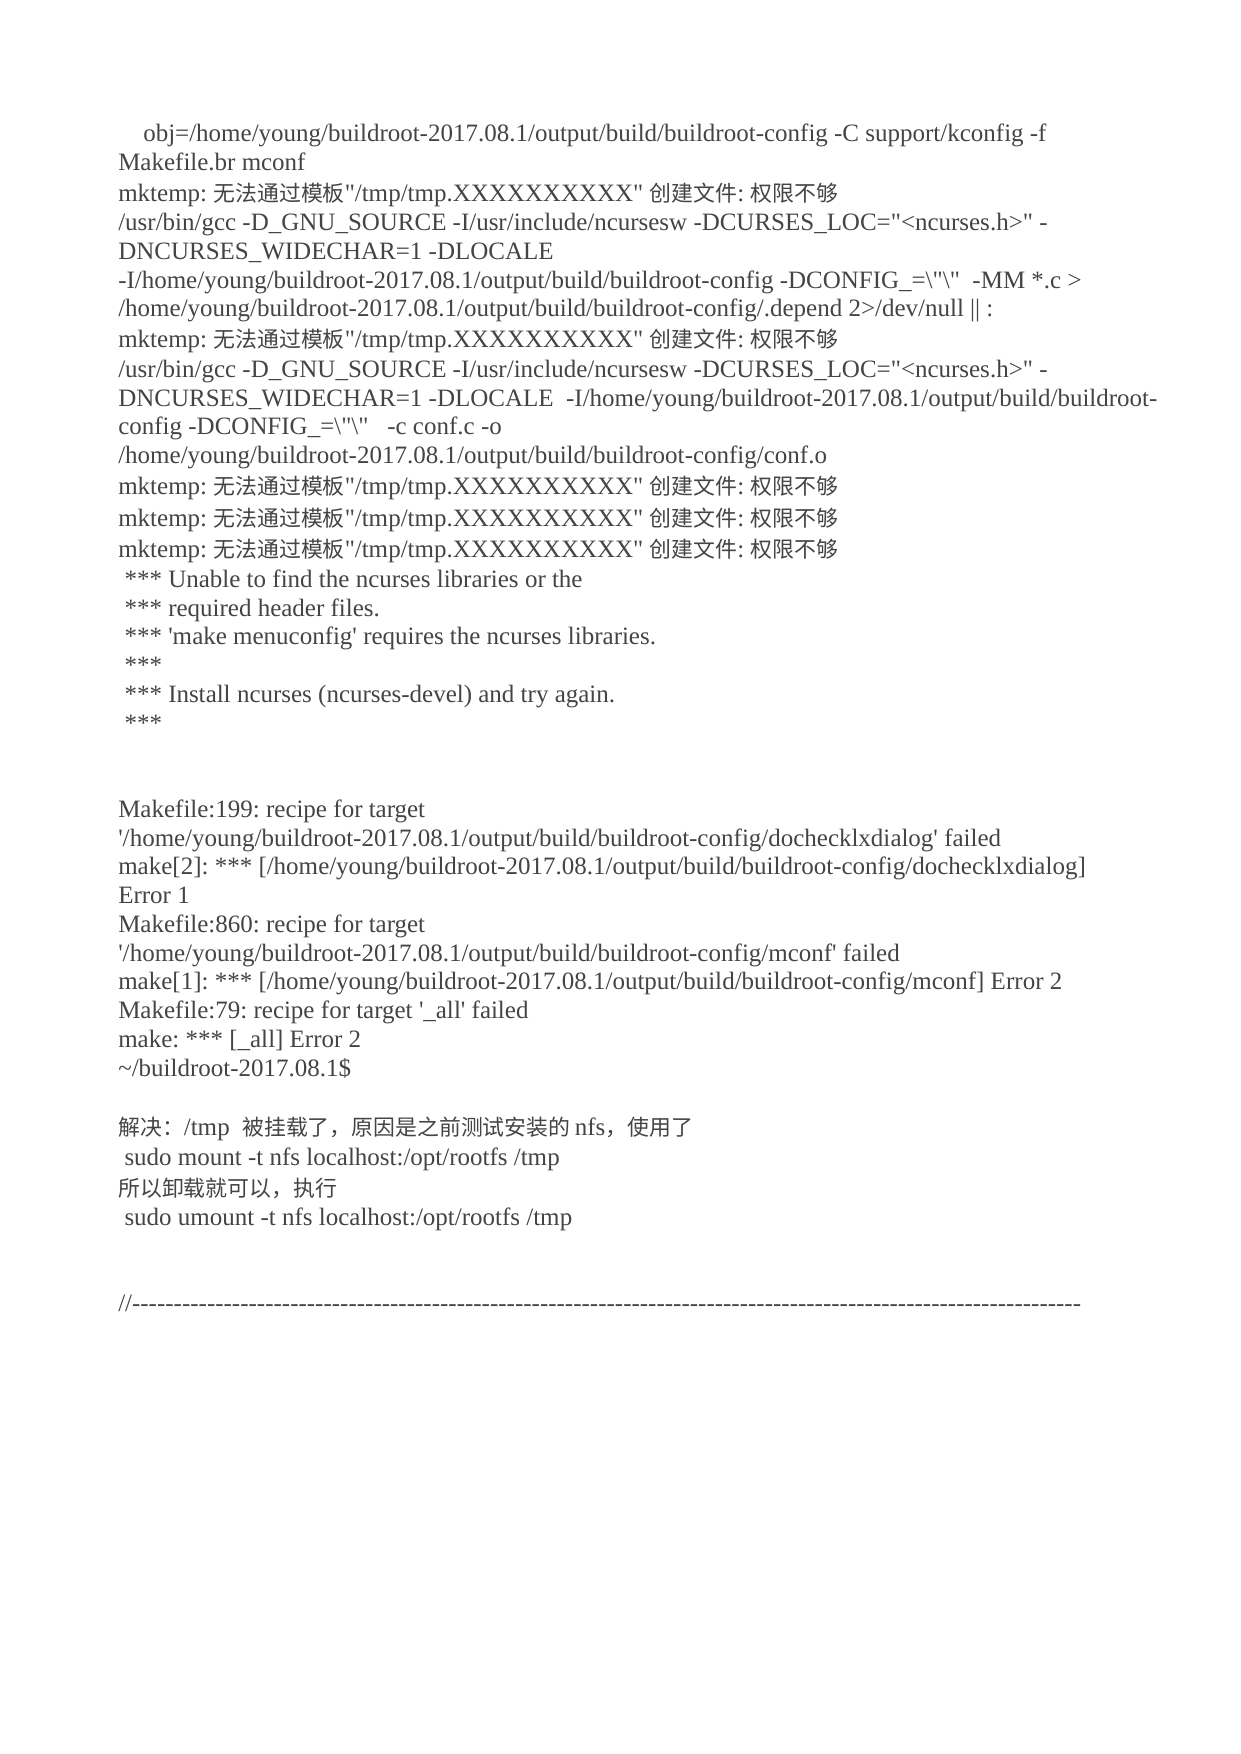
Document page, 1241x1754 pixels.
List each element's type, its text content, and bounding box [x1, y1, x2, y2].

text *** Install ncurses (ncurses-devel) and try again. [118, 679, 1122, 708]
text *** [118, 650, 1122, 679]
text sudo umount -t nfs localhost:/opt/rootfs /tmp [118, 1202, 1122, 1231]
text make[2]: *** [/home/young/buildroot-2017.08.1/output/build/buildroot-config/dochecklxdialog] Error 1 [118, 851, 1122, 909]
text mktemp: 无法通过模板"/tmp/tmp.XXXXXXXXXX" 创建文件: 权限不够 [118, 469, 1122, 501]
text /usr/bin/gcc -D_GNU_SOURCE -I/usr/include/ncursesw -DCURSES_LOC="<ncurses.h>" -DNCURSES_WIDECHAR=1 -DLOCALE -I/home/young/buildroot-2017.08.1/output/build/buildroot-config -DCONFIG_=\"\" -MM *.c > /home/young/buildroot-2017.08.1/output/build/buildroot-config/.depend 2>/dev/null || : [118, 207, 1122, 322]
text ~/buildroot-2017.08.1$ [118, 1053, 1122, 1081]
text mktemp: 无法通过模板"/tmp/tmp.XXXXXXXXXX" 创建文件: 权限不够 [118, 501, 1122, 532]
text 解决：/tmp 被挂载了，原因是之前测试安装的nfs，使用了 [118, 1110, 1122, 1142]
text obj=/home/young/buildroot-2017.08.1/output/build/buildroot-config -C support/kconfig -f Makefile.br mconf [118, 118, 1122, 176]
text mktemp: 无法通过模板"/tmp/tmp.XXXXXXXXXX" 创建文件: 权限不够 [118, 322, 1122, 354]
text sudo mount -t nfs localhost:/opt/rootfs /tmp [118, 1142, 1122, 1171]
text Makefile:860: recipe for target '/home/young/buildroot-2017.08.1/output/build/buildroot-config/mconf' failed [118, 909, 1122, 966]
text mktemp: 无法通过模板"/tmp/tmp.XXXXXXXXXX" 创建文件: 权限不够 [118, 176, 1122, 207]
text //------------------------------------------------------------------------------------------------------------------ [118, 1288, 1122, 1317]
text make: *** [_all] Error 2 [118, 1024, 1122, 1053]
text *** [118, 708, 1122, 736]
text /usr/bin/gcc -D_GNU_SOURCE -I/usr/include/ncursesw -DCURSES_LOC="<ncurses.h>" -DNCURSES_WIDECHAR=1 -DLOCALE -I/home/young/buildroot-2017.08.1/output/build/buildroot-config -DCONFIG_=\"\" -c conf.c -o /home/young/buildroot-2017.08.1/output/build/buildroot-config/conf.o [118, 354, 1187, 469]
text Makefile:199: recipe for target '/home/young/buildroot-2017.08.1/output/build/buildroot-config/dochecklxdialog' failed [118, 794, 1122, 851]
text Makefile:79: recipe for target '_all' failed [118, 995, 1122, 1024]
text mktemp: 无法通过模板"/tmp/tmp.XXXXXXXXXX" 创建文件: 权限不够 [118, 532, 1122, 564]
text *** Unable to find the ncurses libraries or the [118, 564, 1122, 593]
text make[1]: *** [/home/young/buildroot-2017.08.1/output/build/buildroot-config/mconf] Error 2 [118, 966, 1122, 995]
text *** required header files. [118, 593, 1122, 621]
text 所以卸载就可以，执行 [118, 1171, 1122, 1202]
text *** 'make menuconfig' requires the ncurses libraries. [118, 621, 1122, 650]
